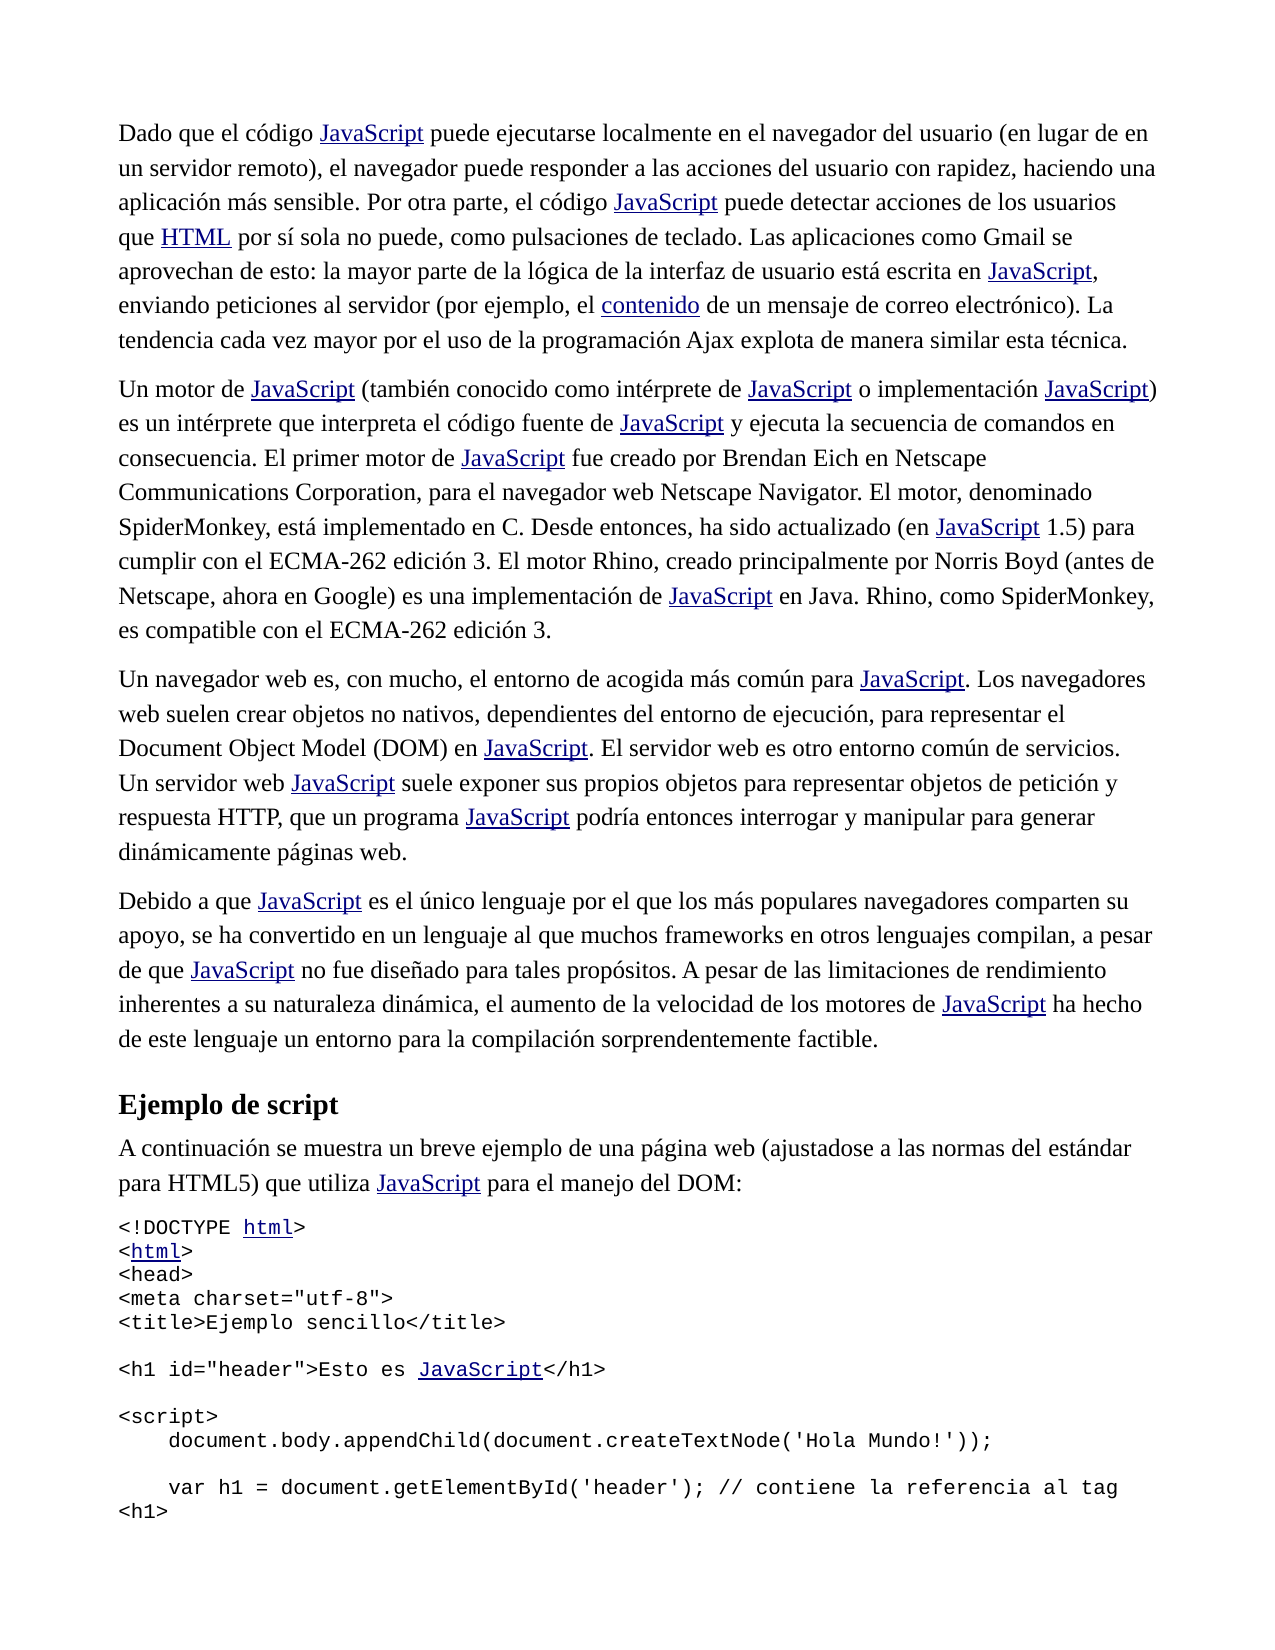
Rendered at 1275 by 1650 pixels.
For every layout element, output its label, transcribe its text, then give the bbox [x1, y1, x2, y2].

text <h1 id="header">Esto es JavaScript</h1> [118, 1359, 1157, 1383]
text Un motor de JavaScript (también conocido como intérprete de JavaScript o implementación JavaScript) es un intérprete que interpreta el código fuente de JavaScript y ejecuta la secuencia de comandos en consecuencia. El primer motor de JavaScript fue creado por Brendan Eich en Netscape Communications Corporation, para el navegador web Netscape Navigator. El motor, denominado SpiderMonkey, está implementado en C. Desde entonces, ha sido actualizado (en JavaScript 1.5) para cumplir con el ECMA-262 edición 3. El motor Rhino, creado principalmente por Norris Boyd (antes de Netscape, ahora en Google) es una implementación de JavaScript en Java. Rhino, como SpiderMonkey, es compatible con el ECMA-262 edición 3. [118, 374, 1157, 644]
text <meta charset="utf-8"> [118, 1288, 1157, 1312]
text var h1 = document.getElementById('header'); // contiene la referencia al tag <h1> [118, 1477, 1157, 1524]
text document.body.appendChild(document.createTextNode('Hola Mundo!')); [118, 1430, 1157, 1453]
text Dado que el código JavaScript puede ejecutarse localmente en el navegador del usuario (en lugar de en un servidor remoto), el navegador puede responder a las acciones del usuario con rapidez, haciendo una aplicación más sensible. Por otra parte, el código JavaScript puede detectar acciones de los usuarios que HTML por sí sola no puede, como pulsaciones de teclado. Las aplicaciones como Gmail se aprovechan de esto: la mayor parte de la lógica de la interfaz de usuario está escrita en JavaScript, enviando peticiones al servidor (por ejemplo, el contenido de un mensaje de correo electrónico). La tendencia cada vez mayor por el uso de la programación Ajax explota de manera similar esta técnica. [118, 118, 1157, 354]
text Un navegador web es, con mucho, el entorno de acogida más común para JavaScript. Los navegadores web suelen crear objetos no nativos, dependientes del entorno de ejecución, para representar el Document Object Model (DOM) en JavaScript. El servidor web es otro entorno común de servicios. Un servidor web JavaScript suele exponer sus propios objetos para representar objetos de petición y respuesta HTTP, que un programa JavaScript podría entonces interrogar y manipular para generar dinámicamente páginas web. [118, 664, 1157, 866]
text A continuación se muestra un breve ejemplo de una página web (ajustadose a las normas del estándar para HTML5) que utiliza JavaScript para el manejo del DOM: [118, 1133, 1157, 1197]
text <!DOCTYPE html> [118, 1217, 1157, 1241]
text <script> [118, 1406, 1157, 1430]
subtitle Ejemplo de script [118, 1087, 1157, 1121]
text Debido a que JavaScript es el único lenguaje por el que los más populares navegadores comparten su apoyo, se ha convertido en un lenguaje al que muchos frameworks en otros lenguajes compilan, a pesar de que JavaScript no fue diseñado para tales propósitos. A pesar de las limitaciones de rendimiento inherentes a su naturaleza dinámica, el aumento de la velocidad de los motores de JavaScript ha hecho de este lenguaje un entorno para la compilación sorprendentemente factible. [118, 886, 1157, 1053]
text <html> [118, 1241, 1157, 1264]
text <head> [118, 1264, 1157, 1288]
text <title>Ejemplo sencillo</title> [118, 1312, 1157, 1335]
